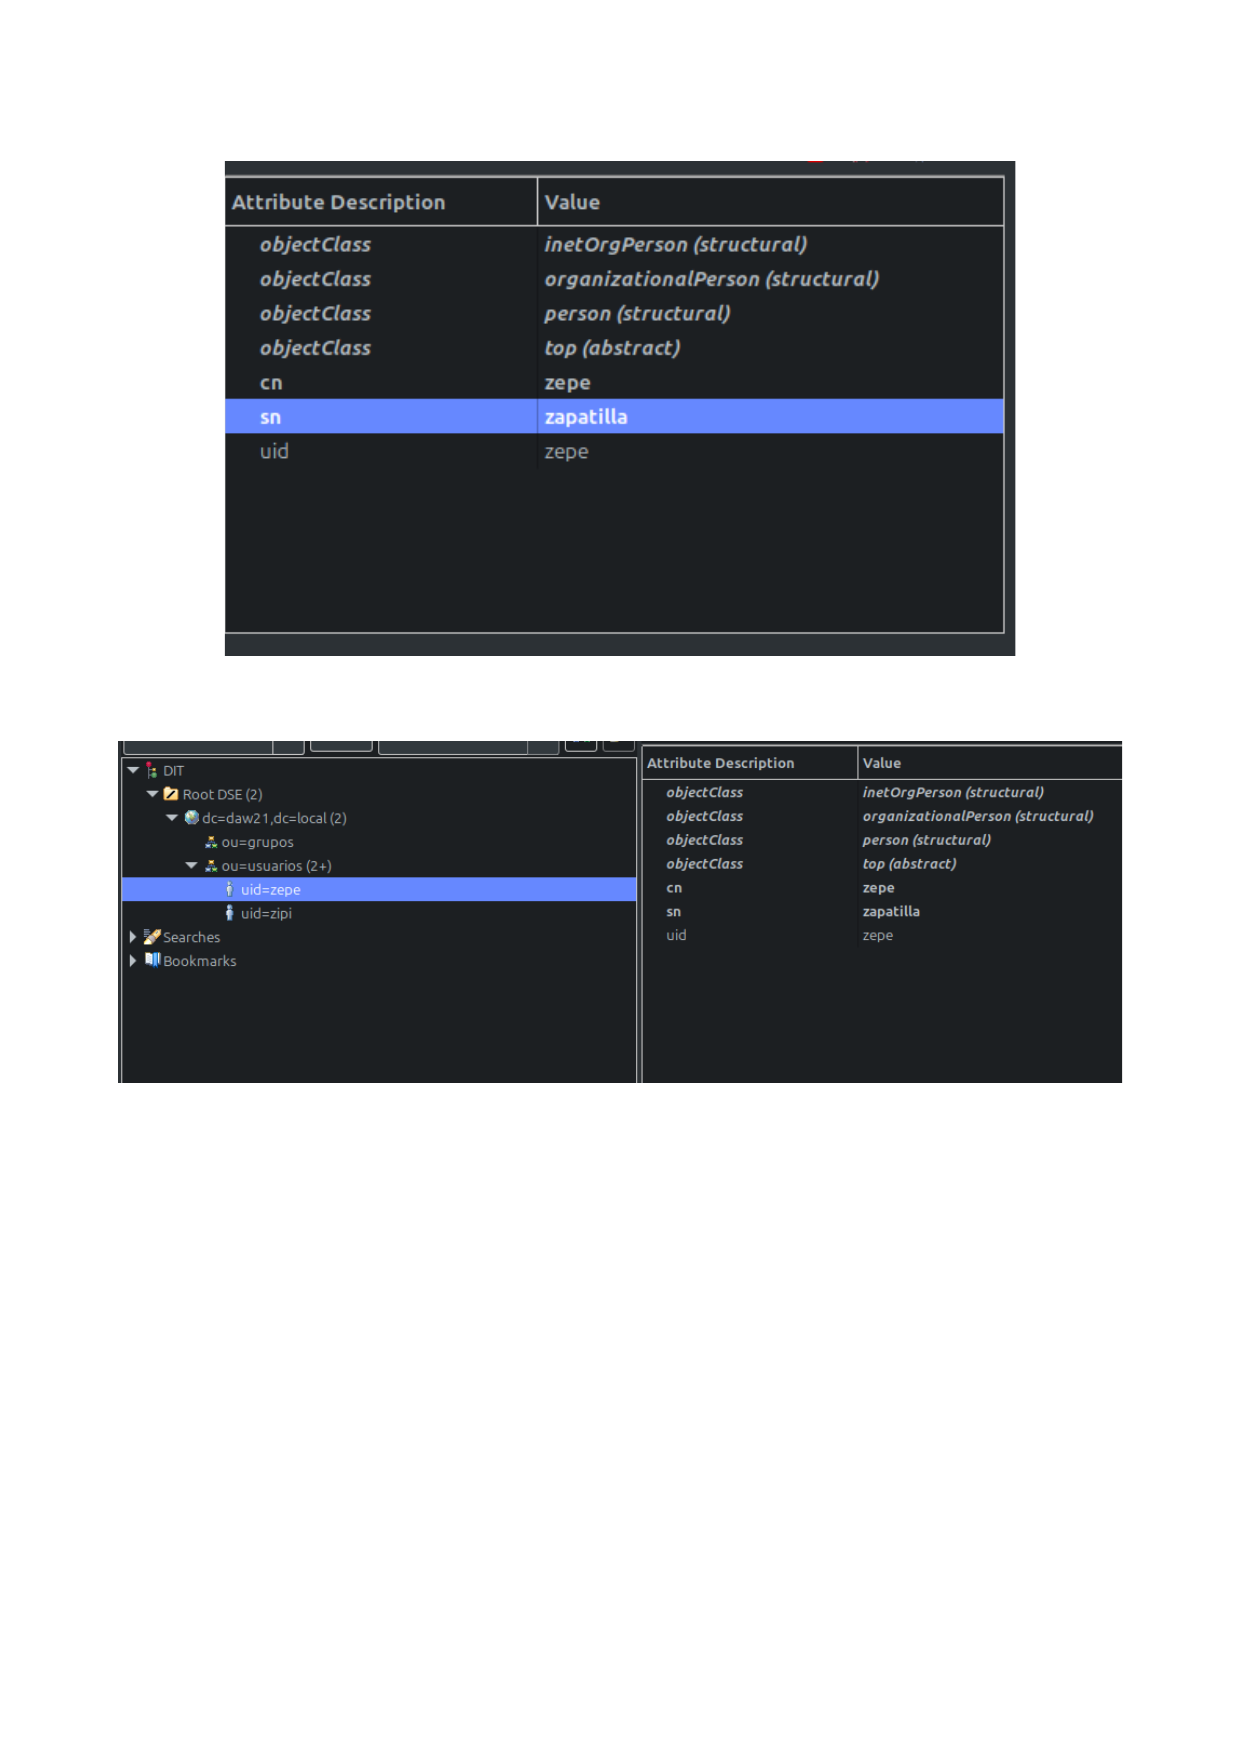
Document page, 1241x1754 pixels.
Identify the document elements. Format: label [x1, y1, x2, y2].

picture [224, 161, 1016, 656]
picture [118, 741, 1123, 1083]
